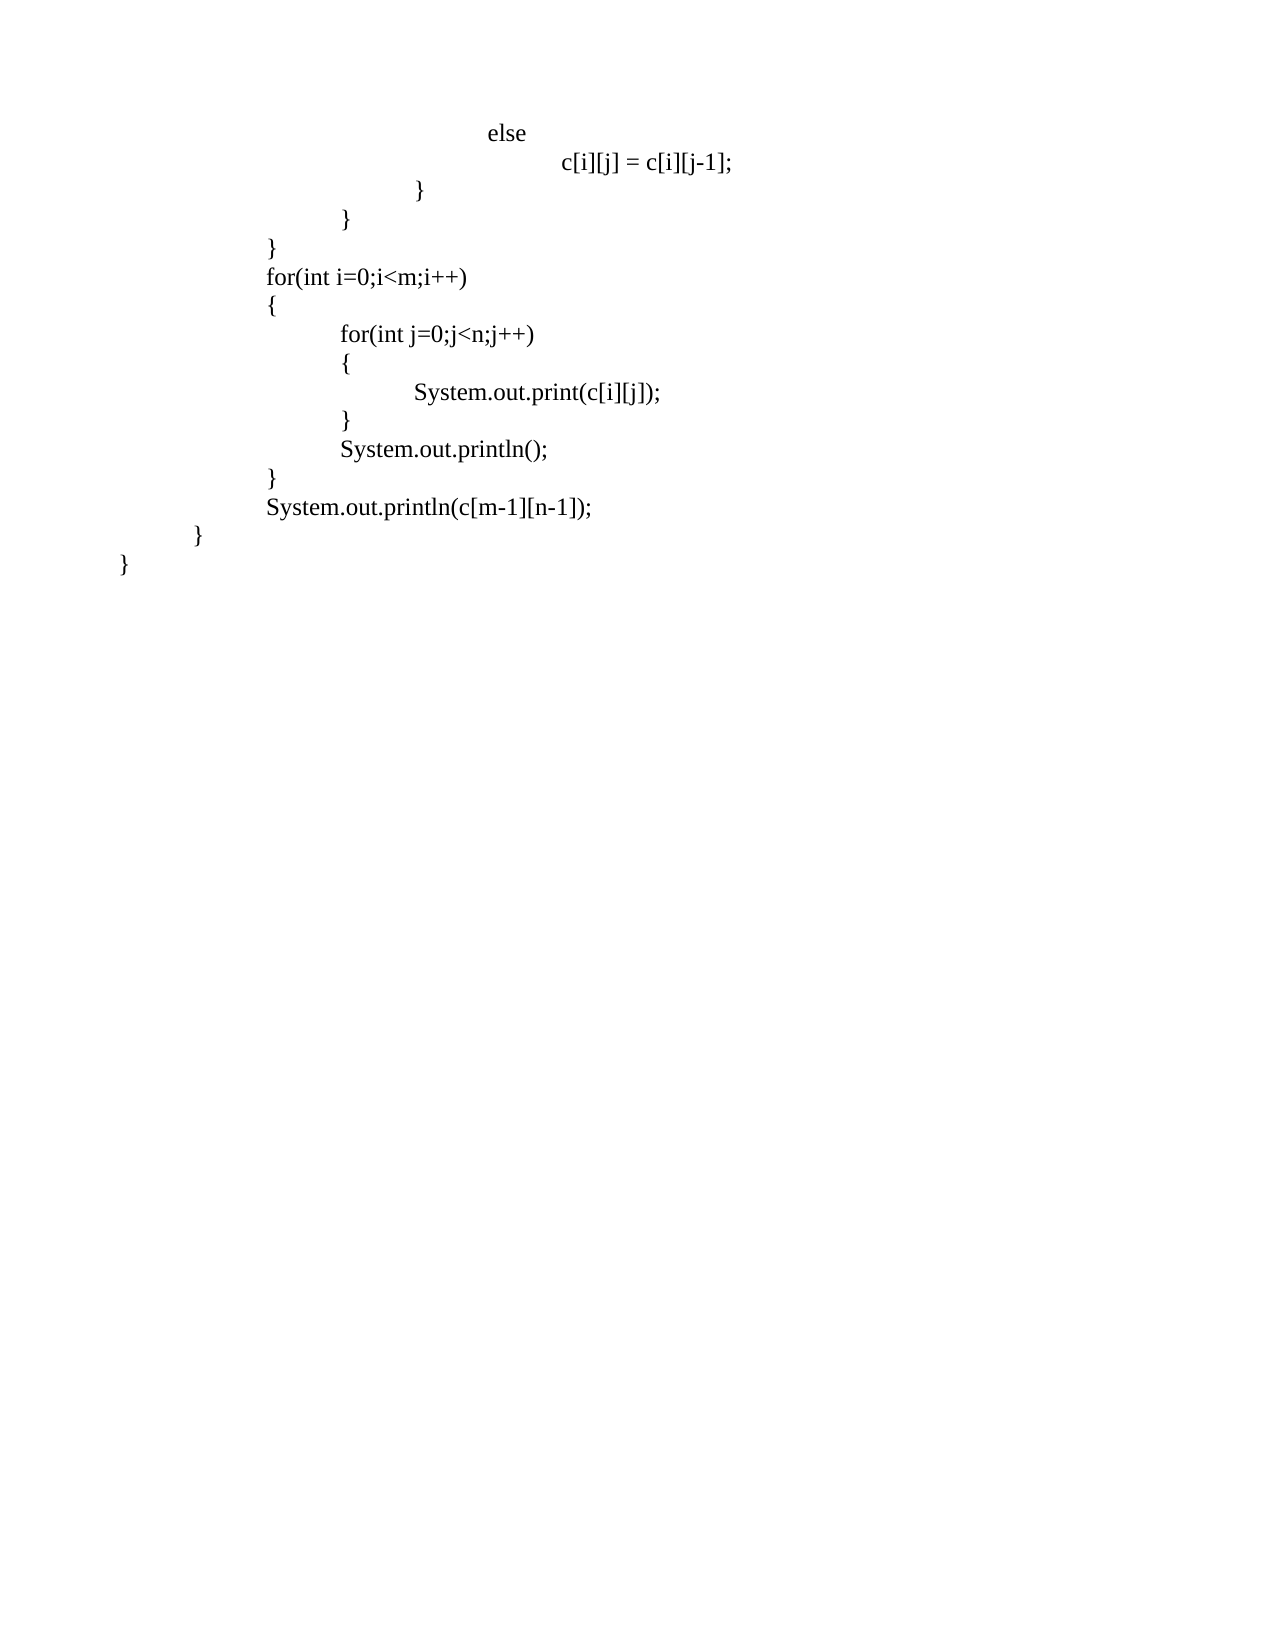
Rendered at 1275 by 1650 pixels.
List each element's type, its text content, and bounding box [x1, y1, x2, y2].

text } [118, 176, 1157, 204]
text } [118, 463, 1157, 492]
text else [118, 118, 1157, 147]
text { [118, 348, 1157, 377]
text } [118, 204, 1157, 233]
text } [118, 521, 1157, 549]
text } [118, 406, 1157, 434]
text for(int j=0;j<n;j++) [118, 319, 1157, 348]
text } [118, 233, 1157, 262]
text System.out.println(); [118, 434, 1157, 463]
text { [118, 291, 1157, 319]
text c[i][j] = c[i][j-1]; [118, 147, 1157, 176]
text } [118, 549, 1157, 578]
text System.out.print(c[i][j]); [118, 377, 1157, 406]
text for(int i=0;i<m;i++) [118, 262, 1157, 291]
text System.out.println(c[m-1][n-1]); [118, 492, 1157, 521]
